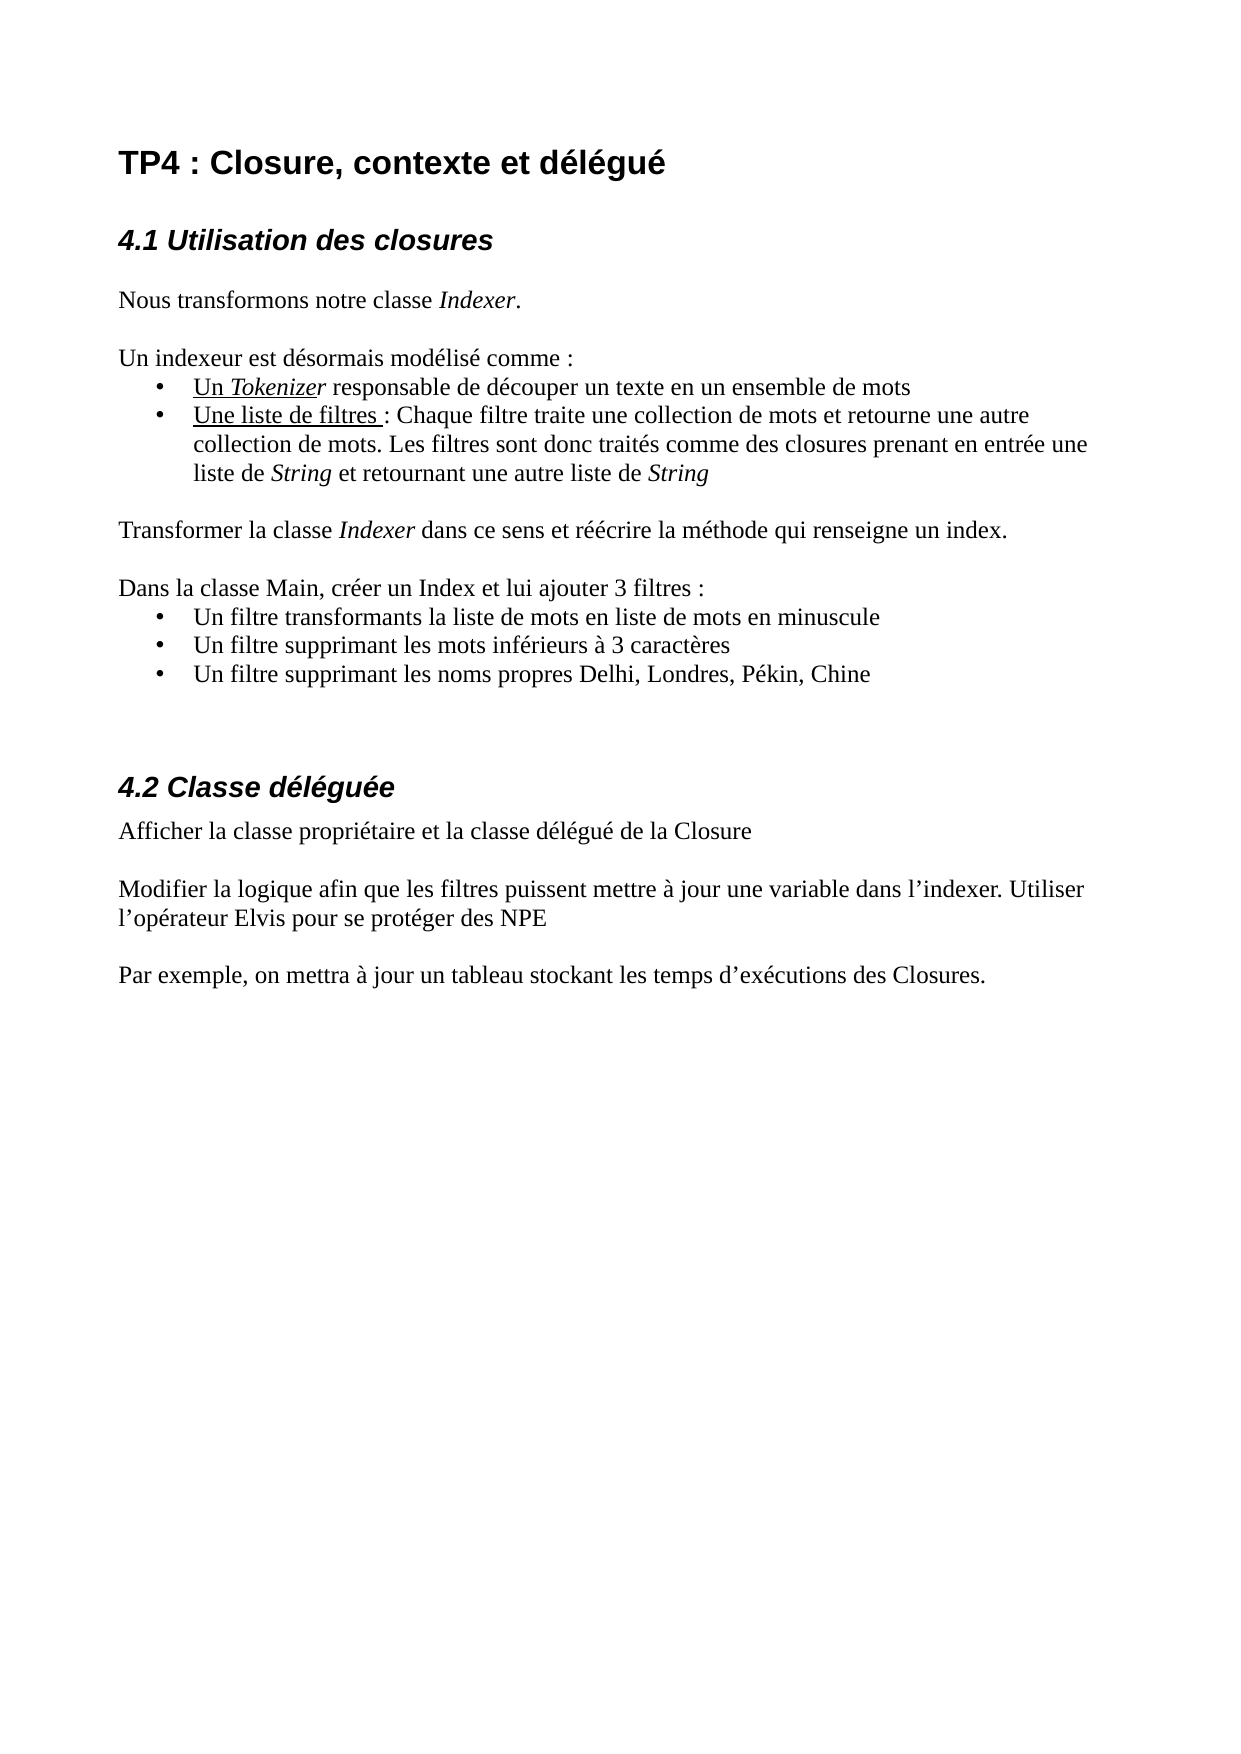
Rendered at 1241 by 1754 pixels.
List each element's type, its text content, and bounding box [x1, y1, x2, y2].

text Transformer la classe Indexer dans ce sens et réécrire la méthode qui renseigne un index. [118, 515, 1122, 544]
text Un indexeur est désormais modélisé comme : [118, 343, 1122, 372]
text 4.1 Utilisation des closures [118, 223, 1122, 257]
list Un Tokenizer responsable de découper un texte en un ensemble de mots [156, 372, 1122, 400]
list Un filtre supprimant les mots inférieurs à 3 caractères [156, 630, 1122, 659]
list Un filtre supprimant les noms propres Delhi, Londres, Pékin, Chine [156, 659, 1122, 688]
text Dans la classe Main, créer un Index et lui ajouter 3 filtres : [118, 573, 1122, 602]
text Afficher la classe propriétaire et la classe délégué de la Closure [118, 816, 1122, 845]
list Une liste de filtres : Chaque filtre traite une collection de mots et retourne une autre collection de mots. Les filtres sont donc traités comme des closures prenant en entrée une liste de String et retournant une autre liste de String [156, 400, 1122, 487]
text Modifier la logique afin que les filtres puissent mettre à jour une variable dans l’indexer. Utiliser l’opérateur Elvis pour se protéger des NPE [118, 874, 1122, 931]
text Par exemple, on mettra à jour un tableau stockant les temps d’exécutions des Closures. [118, 960, 1122, 989]
subtitle 4.2 Classe déléguée [118, 770, 1122, 804]
subtitle TP4 : Closure, contexte et délégué [118, 143, 1122, 182]
text Nous transformons notre classe Indexer. [118, 285, 1122, 314]
list Un filtre transformants la liste de mots en liste de mots en minuscule [156, 602, 1122, 630]
